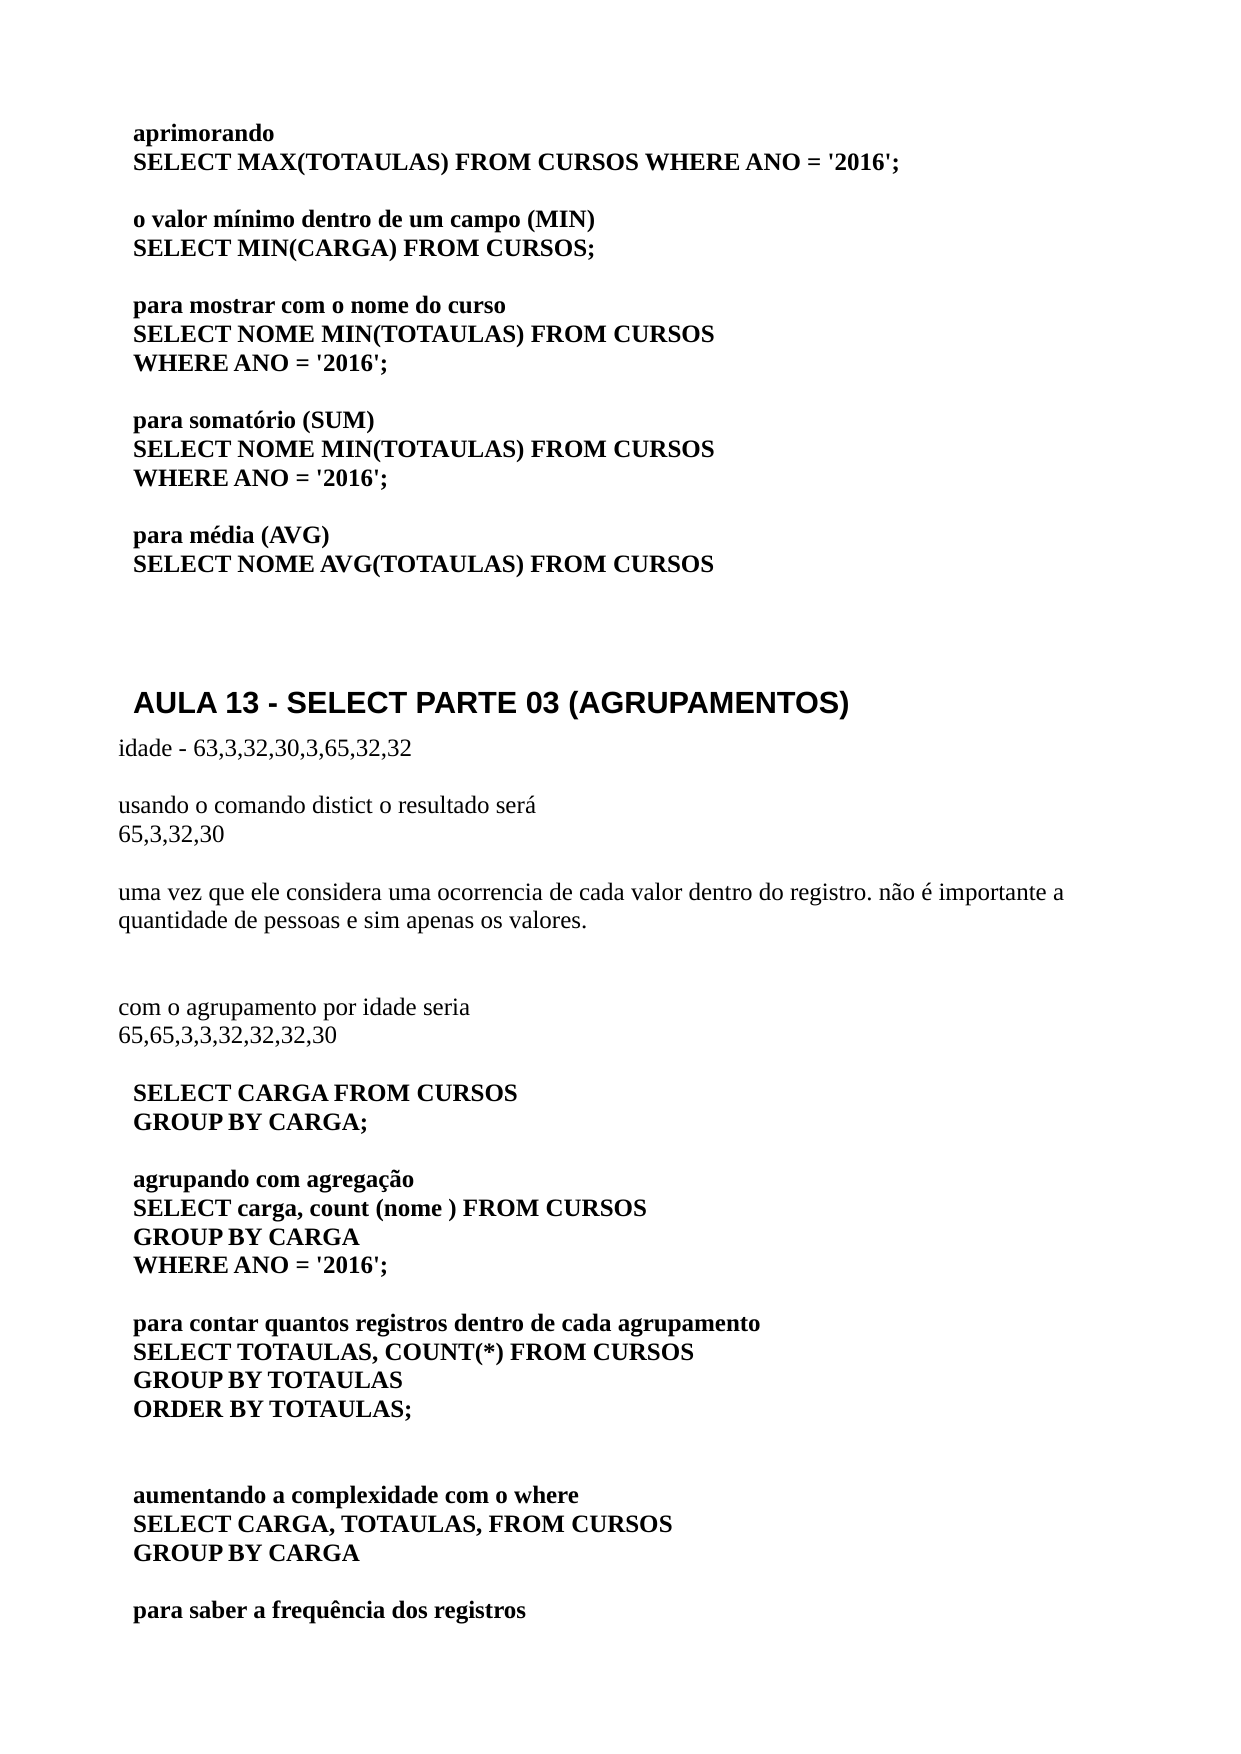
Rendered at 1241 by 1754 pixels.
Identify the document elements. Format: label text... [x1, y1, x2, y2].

text usando o comando distict o resultado será [118, 791, 1122, 819]
text o valor mínimo dentro de um campo (MIN) [133, 204, 1185, 233]
text WHERE ANO = '2016'; [133, 1251, 1185, 1279]
text GROUP BY TOTAULAS [133, 1366, 1185, 1394]
text SELECT MIN(CARGA) FROM CURSOS; [133, 233, 1185, 262]
text GROUP BY CARGA; [133, 1107, 1185, 1136]
text SELECT NOME MIN(TOTAULAS) FROM CURSOS [133, 319, 1185, 348]
text SELECT CARGA, TOTAULAS, FROM CURSOS [133, 1509, 1185, 1538]
text GROUP BY CARGA [133, 1222, 1185, 1251]
text com o agrupamento por idade seria [118, 992, 1122, 1021]
text SELECT CARGA FROM CURSOS [133, 1078, 1185, 1107]
text SELECT NOME AVG(TOTAULAS) FROM CURSOS [133, 549, 1185, 578]
text para média (AVG) [133, 521, 1185, 549]
text idade - 63,3,32,30,3,65,32,32 [118, 733, 1122, 762]
text ORDER BY TOTAULAS; [133, 1394, 1185, 1423]
text para somatório (SUM) [133, 406, 1185, 434]
text para mostrar com o nome do curso [133, 291, 1185, 319]
text para contar quantos registros dentro de cada agrupamento [133, 1308, 1185, 1337]
text WHERE ANO = '2016'; [133, 348, 1185, 377]
text aprimorando [133, 118, 1185, 147]
text 65,65,3,3,32,32,32,30 [118, 1021, 1122, 1049]
text SELECT TOTAULAS, COUNT(*) FROM CURSOS [133, 1337, 1185, 1366]
text SELECT MAX(TOTAULAS) FROM CURSOS WHERE ANO = '2016'; [133, 147, 1185, 176]
text GROUP BY CARGA [133, 1538, 1185, 1567]
text 65,3,32,30 [118, 819, 1122, 848]
text para saber a frequência dos registros [133, 1596, 1185, 1624]
text uma vez que ele considera uma ocorrencia de cada valor dentro do registro. não é importante a quantidade de pessoas e sim apenas os valores. [118, 877, 1122, 934]
text SELECT NOME MIN(TOTAULAS) FROM CURSOS [133, 434, 1185, 463]
subtitle aula 13 - select parte 03 (agrupamentos) [133, 685, 1185, 721]
text agrupando com agregação [133, 1164, 1185, 1193]
text aumentando a complexidade com o where [133, 1481, 1185, 1509]
text WHERE ANO = '2016'; [133, 463, 1185, 492]
text SELECT carga, count (nome ) FROM CURSOS [133, 1193, 1185, 1222]
